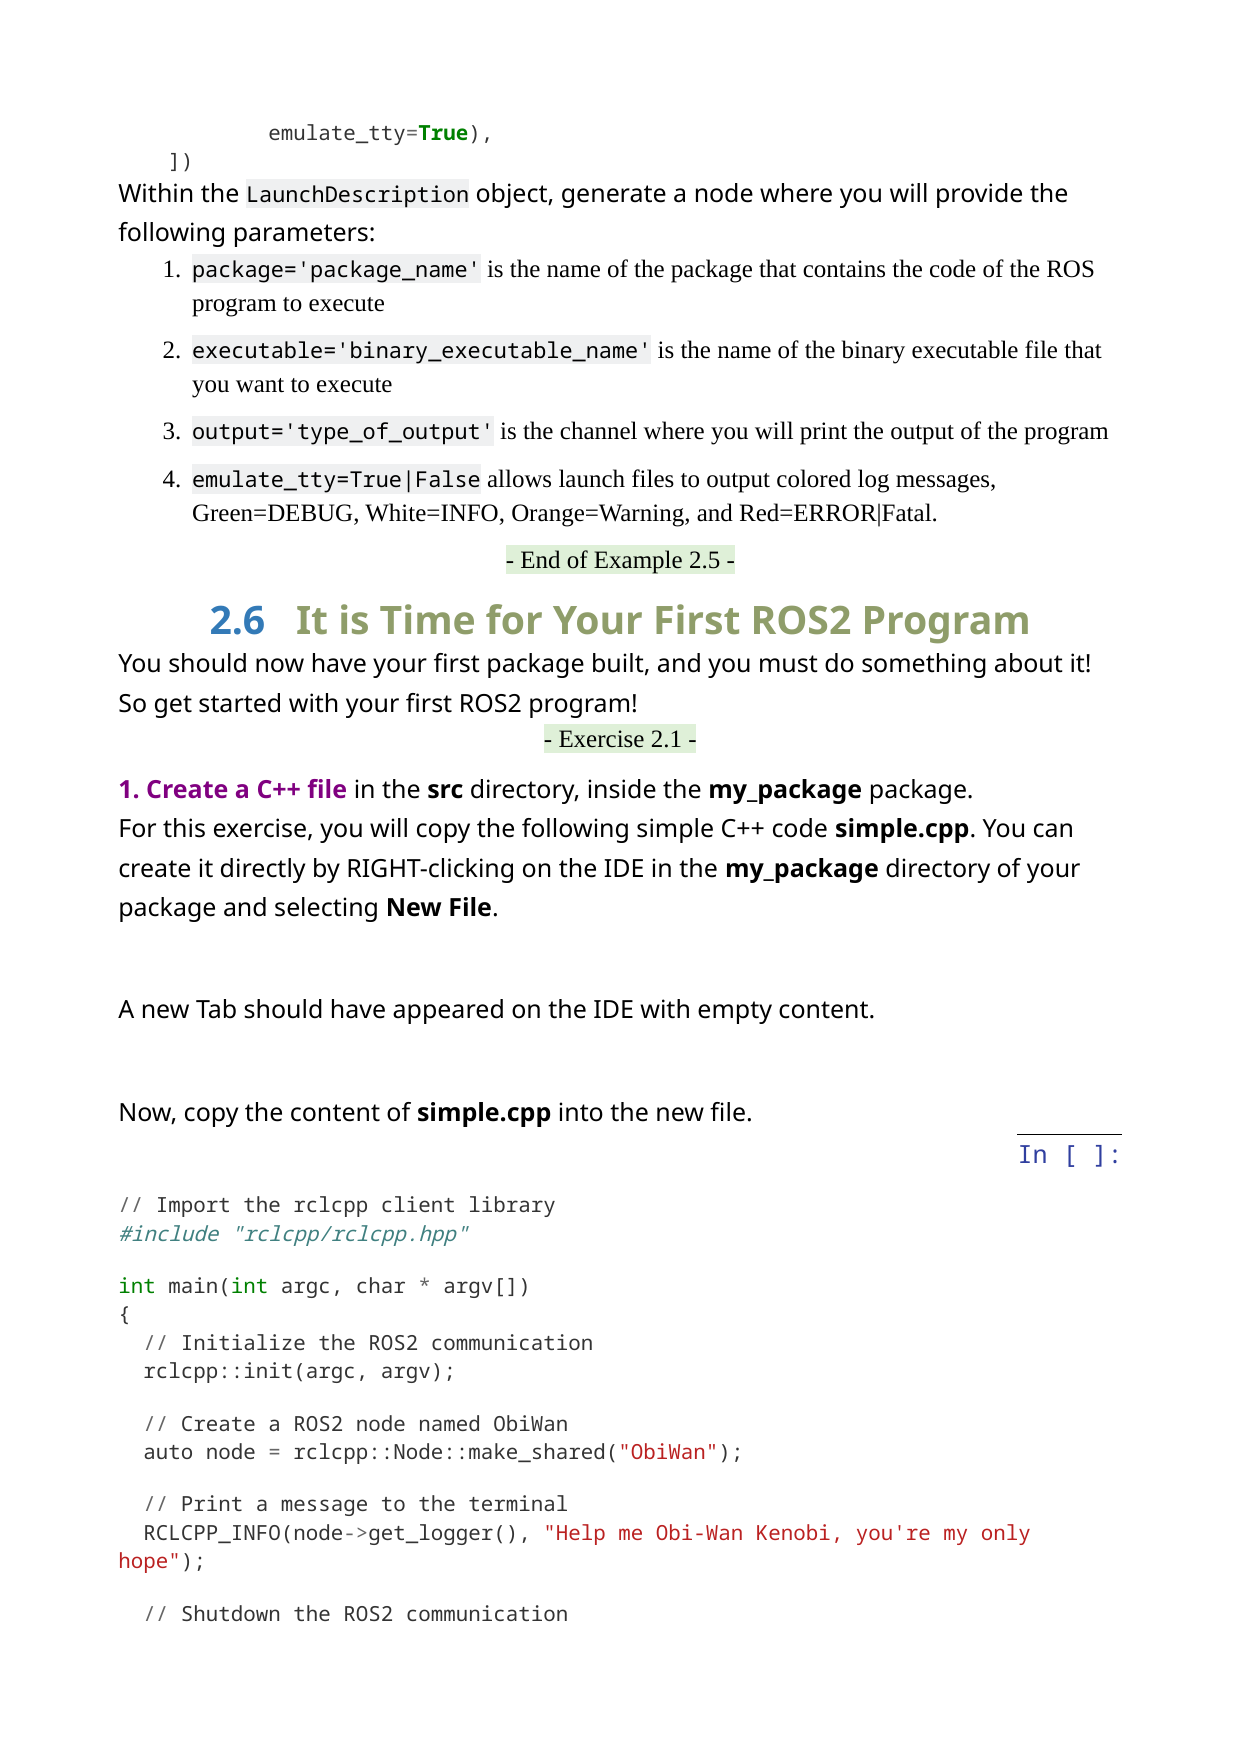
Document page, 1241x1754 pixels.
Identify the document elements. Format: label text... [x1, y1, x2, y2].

list emulate_tty=True|False allows launch files to output colored log messages, Green=DEBUG, White=INFO, Orange=Warning, and Red=ERROR|Fatal. [162, 464, 1122, 527]
text // Print a message to the terminal [118, 1489, 1122, 1518]
text int main(int argc, char * argv[]) [118, 1271, 1122, 1299]
text - Exercise 2.1 - [118, 724, 1122, 753]
text In [ ]: [118, 1133, 1122, 1171]
text You should now have your first package built, and you must do something about it! So get started with your first ROS2 program! [118, 646, 1122, 719]
text #include "rclcpp/rclcpp.hpp" [118, 1219, 1122, 1247]
text For this exercise, you will copy the following simple C++ code simple.cpp. You can create it directly by RIGHT-clicking on the IDE in the my_package directory of your package and selecting New File. [118, 811, 1122, 923]
text { [118, 1299, 1122, 1328]
text RCLCPP_INFO(node->get_logger(), "Help me Obi-Wan Kenobi, you're my only hope"); [118, 1518, 1122, 1575]
subtitle 2.6 It is Time for Your First ROS2 Program [118, 593, 1122, 646]
text 1. Create a C++ file in the src directory, inside the my_package package. [118, 772, 1122, 806]
text Within the LaunchDescription object, generate a node where you will provide the following parameters: [118, 175, 1122, 248]
text - End of Example 2.5 - [118, 545, 1122, 574]
text auto node = rclcpp::Node::make_shared("ObiWan"); [118, 1437, 1122, 1466]
text ]) [118, 147, 1122, 175]
text emulate_tty=True), [118, 118, 1122, 147]
text // Initialize the ROS2 communication [118, 1328, 1122, 1357]
text rclcpp::init(argc, argv); [118, 1357, 1122, 1385]
text A new Tab should have appeared on the IDE with empty content. [118, 992, 1122, 1026]
text // Create a ROS2 node named ObiWan [118, 1409, 1122, 1437]
text // Shutdown the ROS2 communication [118, 1599, 1122, 1627]
text Now, copy the content of simple.cpp into the new file. [118, 1094, 1122, 1128]
text // Import the rclcpp client library [118, 1191, 1122, 1219]
list output='type_of_output' is the channel where you will print the output of the program [162, 416, 1122, 446]
list package='package_name' is the name of the package that contains the code of the ROS program to execute [162, 253, 1122, 316]
list executable='binary_executable_name' is the name of the binary executable file that you want to execute [162, 335, 1122, 397]
